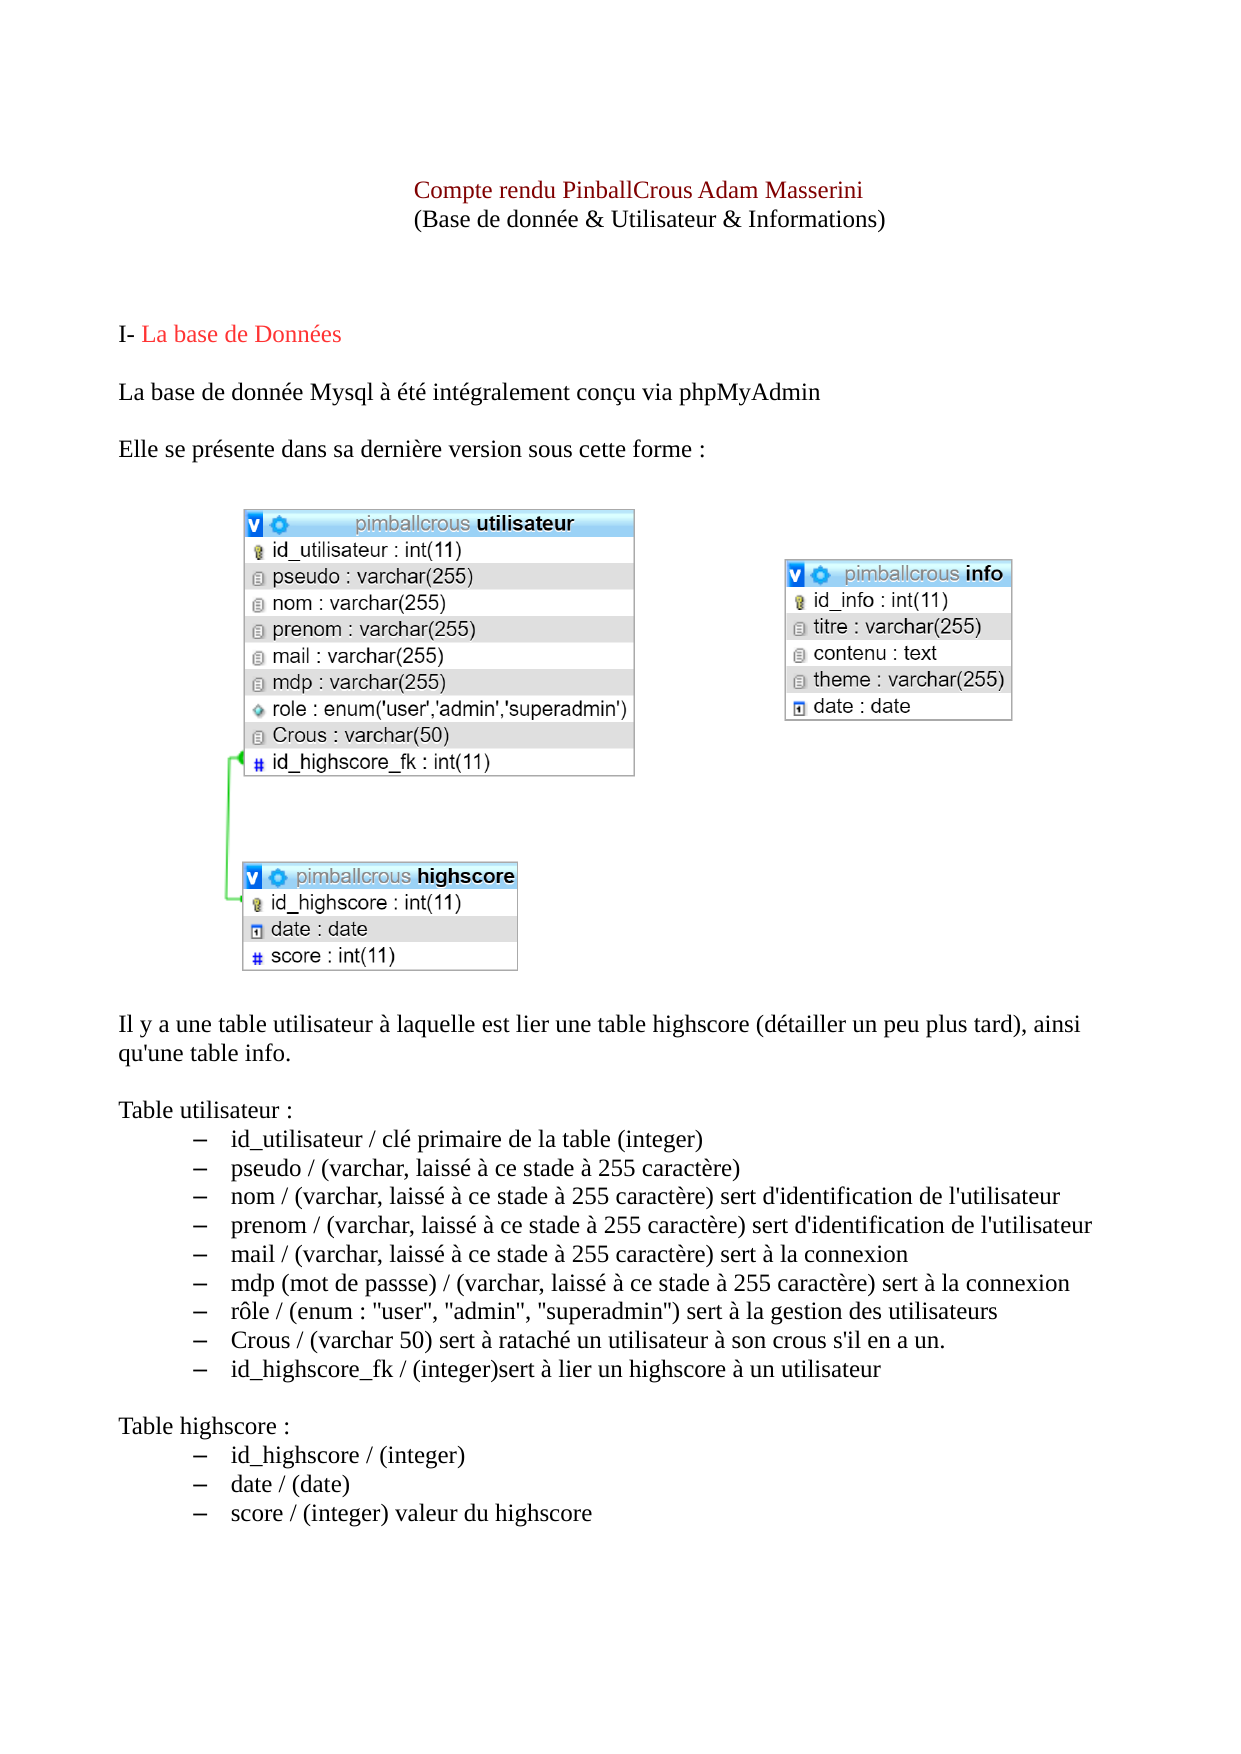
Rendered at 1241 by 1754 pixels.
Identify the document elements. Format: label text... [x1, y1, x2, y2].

text Table utilisateur : [118, 1095, 1122, 1124]
text I- La base de Données [118, 319, 1122, 348]
list mdp (mot de passse) / (varchar, laissé à ce stade à 255 caractère) sert à la connexion [193, 1268, 1122, 1296]
list id_utilisateur / clé primaire de la table (integer) [193, 1124, 1122, 1153]
text Il y a une table utilisateur à laquelle est lier une table highscore (détailler un peu plus tard), ainsi qu'une table info. [118, 1009, 1122, 1066]
text Elle se présente dans sa dernière version sous cette forme : [118, 434, 1122, 463]
list score / (integer) valeur du highscore [193, 1498, 1122, 1526]
list nom / (varchar, laissé à ce stade à 255 caractère) sert d'identification de l'utilisateur [193, 1181, 1122, 1210]
list rôle / (enum : ''user'', ''admin'', ''superadmin'') sert à la gestion des utilisateurs [193, 1296, 1122, 1325]
list date / (date) [193, 1469, 1122, 1498]
text Compte rendu PinballCrous Adam Masserini [118, 176, 1122, 204]
list id_highscore / (integer) [193, 1440, 1122, 1469]
list mail / (varchar, laissé à ce stade à 255 caractère) sert à la connexion [193, 1239, 1122, 1268]
text (Base de donnée & Utilisateur & Informations) [118, 204, 1122, 233]
list prenom / (varchar, laissé à ce stade à 255 caractère) sert d'identification de l'utilisateur [193, 1210, 1122, 1239]
picture [221, 491, 1019, 981]
list id_highscore_fk / (integer)sert à lier un highscore à un utilisateur [193, 1354, 1122, 1383]
list Crous / (varchar 50) sert à rataché un utilisateur à son crous s'il en a un. [193, 1325, 1122, 1354]
list pseudo / (varchar, laissé à ce stade à 255 caractère) [193, 1153, 1122, 1181]
text La base de donnée Mysql à été intégralement conçu via phpMyAdmin [118, 377, 1122, 406]
text Table highscore : [118, 1411, 1122, 1440]
